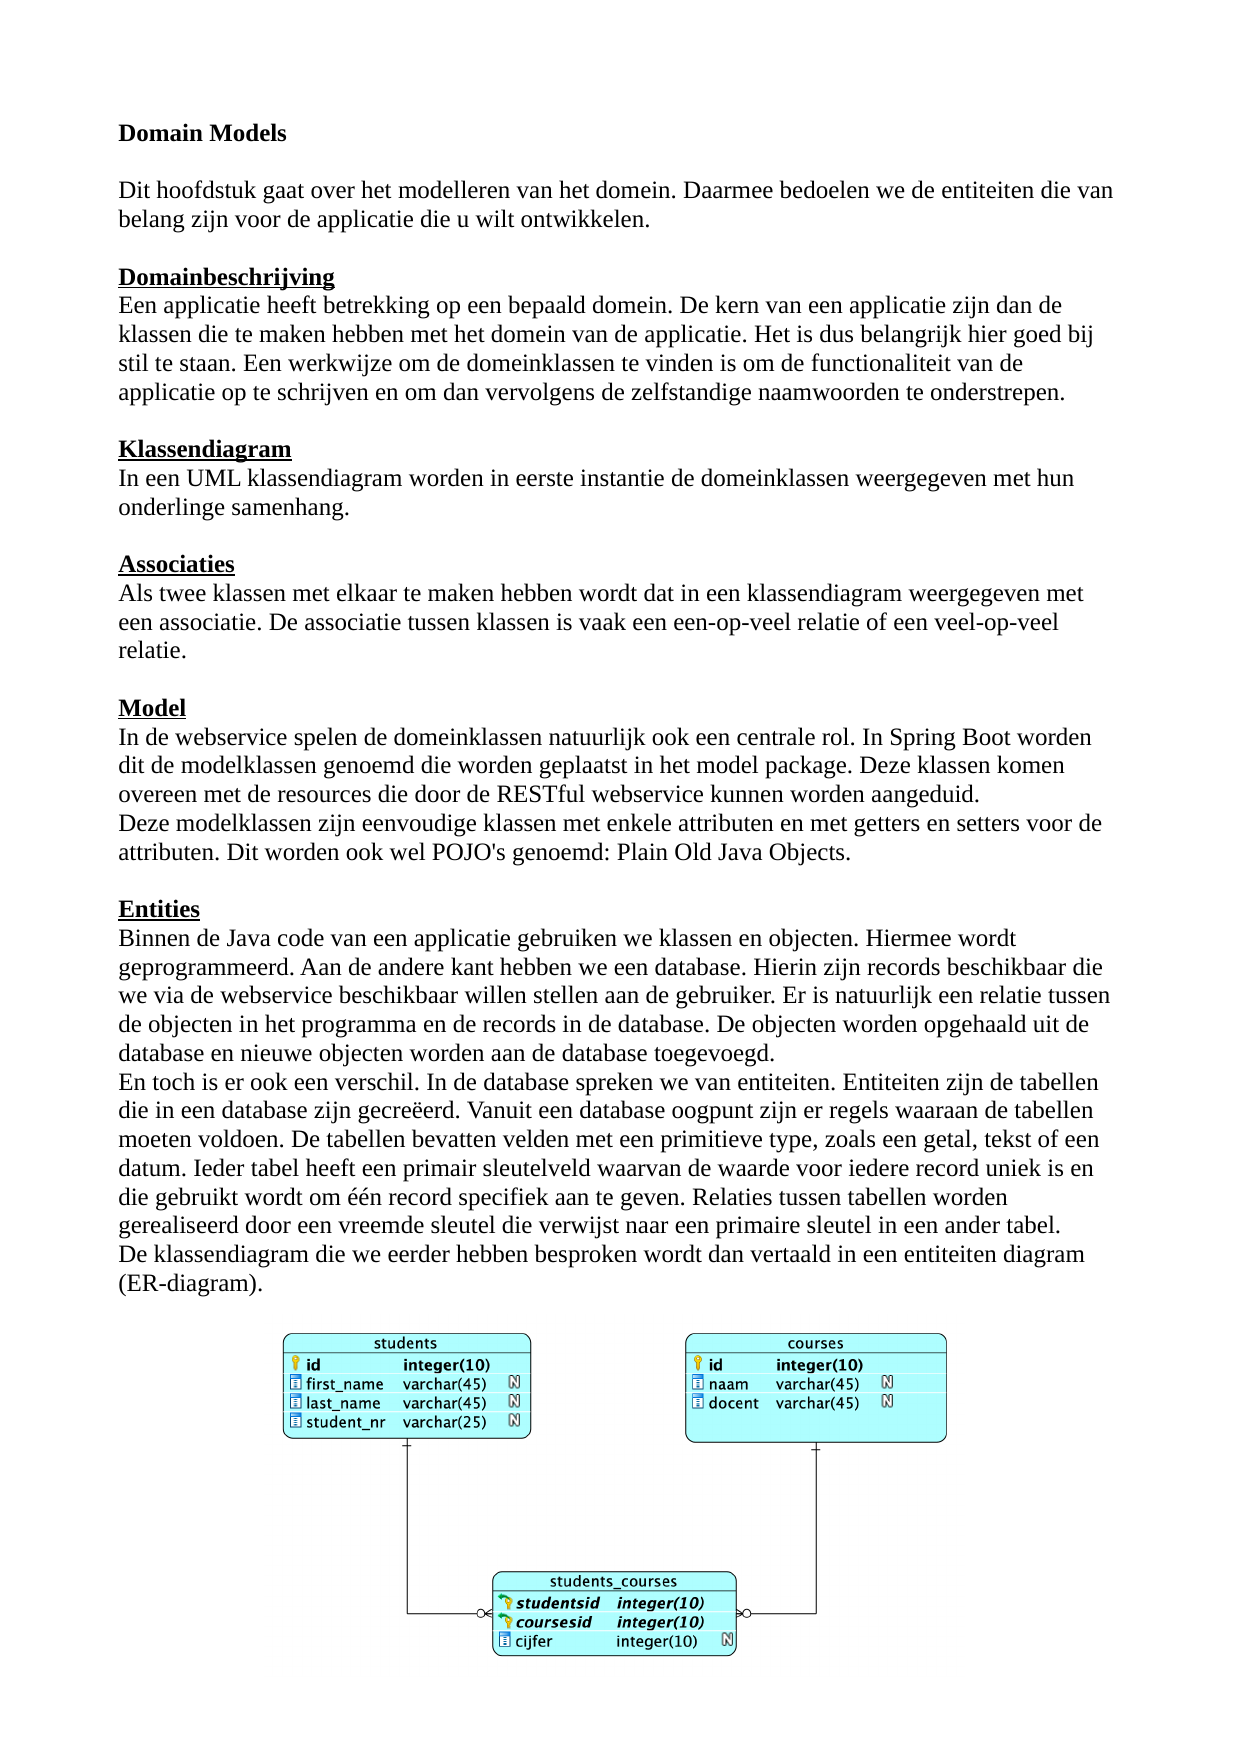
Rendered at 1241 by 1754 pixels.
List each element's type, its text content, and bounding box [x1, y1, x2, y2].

text De klassendiagram die we eerder hebben besproken wordt dan vertaald in een entiteiten diagram (ER-diagram). [118, 1239, 1122, 1297]
text Dit hoofdstuk gaat over het modelleren van het domein. Daarmee bedoelen we de entiteiten die van belang zijn voor de applicatie die u wilt ontwikkelen. [118, 176, 1122, 233]
text Model [118, 693, 1122, 722]
text Als twee klassen met elkaar te maken hebben wordt dat in een klassendiagram weergegeven met een associatie. De associatie tussen klassen is vaak een een-op-veel relatie of een veel-op-veel relatie. [118, 578, 1122, 664]
text Klassendiagram [118, 434, 1122, 463]
text Binnen de Java code van een applicatie gebruiken we klassen en objecten. Hiermee wordt geprogrammeerd. Aan de andere kant hebben we een database. Hierin zijn records beschikbaar die we via de webservice beschikbaar willen stellen aan de gebruiker. Er is natuurlijk een relatie tussen de objecten in het programma en de records in de database. De objecten worden opgehaald uit de database en nieuwe objecten worden aan de database toegevoegd. [118, 923, 1122, 1067]
text Domain Models [118, 118, 1122, 147]
text En toch is er ook een verschil. In de database spreken we van entiteiten. Entiteiten zijn de tabellen die in een database zijn gecreëerd. Vanuit een database oogpunt zijn er regels waaraan de tabellen moeten voldoen. De tabellen bevatten velden met een primitieve type, zoals een getal, tekst of een datum. Ieder tabel heeft een primair sleutelveld waarvan de waarde voor iedere record uniek is en die gebruikt wordt om één record specifiek aan te geven. Relaties tussen tabellen worden gerealiseerd door een vreemde sleutel die verwijst naar een primaire sleutel in een ander tabel. [118, 1067, 1122, 1239]
text Entities [118, 894, 1122, 923]
text Associaties [118, 549, 1122, 578]
picture [263, 1314, 966, 1677]
text Een applicatie heeft betrekking op een bepaald domein. De kern van een applicatie zijn dan de klassen die te maken hebben met het domein van de applicatie. Het is dus belangrijk hier goed bij stil te staan. Een werkwijze om de domeinklassen te vinden is om de functionaliteit van de applicatie op te schrijven en om dan vervolgens de zelfstandige naamwoorden te onderstrepen. [118, 291, 1122, 406]
text Domainbeschrijving [118, 262, 1122, 291]
text Deze modelklassen zijn eenvoudige klassen met enkele attributen en met getters en setters voor de attributen. Dit worden ook wel POJO's genoemd: Plain Old Java Objects. [118, 808, 1122, 866]
text In een UML klassendiagram worden in eerste instantie de domeinklassen weergegeven met hun onderlinge samenhang. [118, 463, 1122, 521]
text In de webservice spelen de domeinklassen natuurlijk ook een centrale rol. In Spring Boot worden dit de modelklassen genoemd die worden geplaatst in het model package. Deze klassen komen overeen met de resources die door de RESTful webservice kunnen worden aangeduid. [118, 722, 1122, 808]
